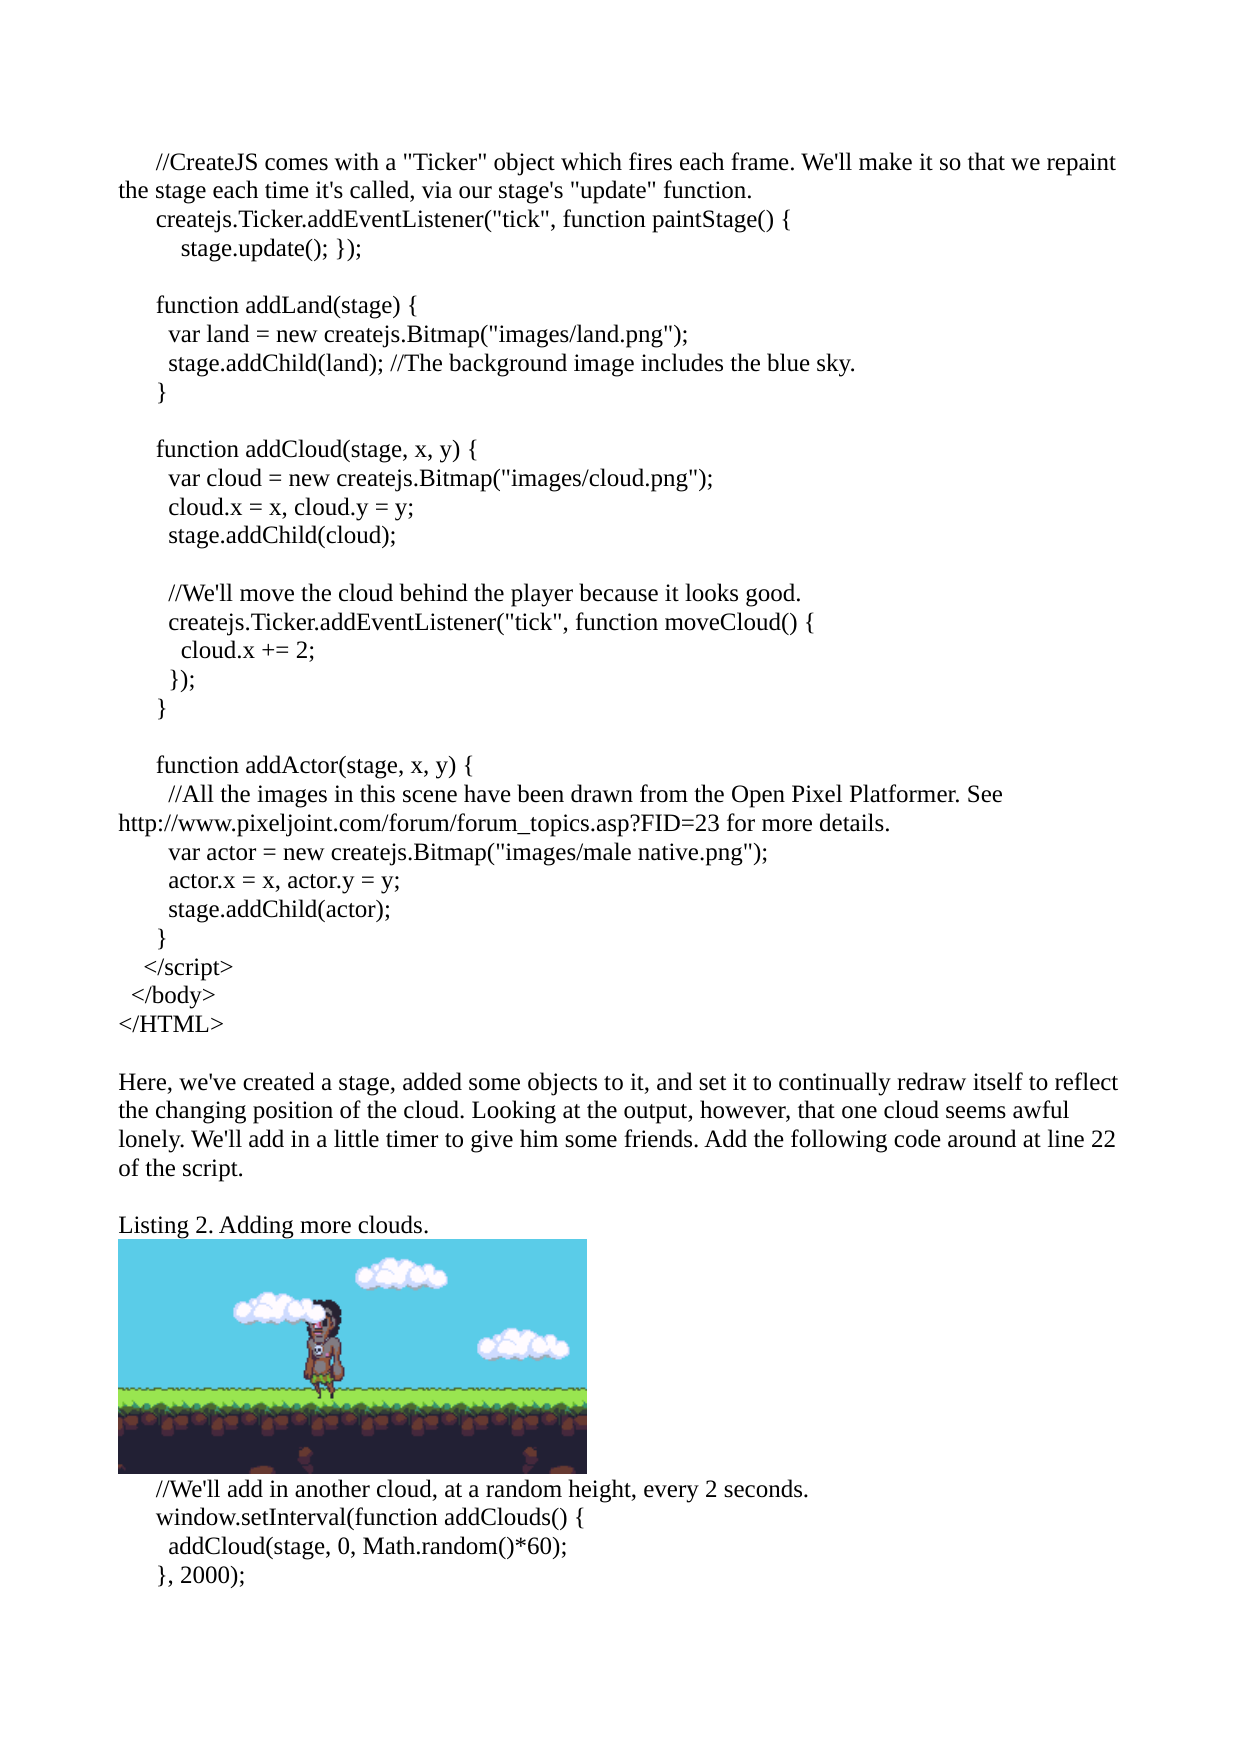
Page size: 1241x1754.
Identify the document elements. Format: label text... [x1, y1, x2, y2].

text stage.addChild(land); //The background image includes the blue sky. [118, 348, 1122, 377]
text var land = new createjs.Bitmap("images/land.png"); [118, 319, 1122, 348]
text actor.x = x, actor.y = y; [118, 866, 1122, 894]
text </body> [118, 981, 1122, 1009]
text stage.addChild(actor); [118, 894, 1122, 923]
text addCloud(stage, 0, Math.random()*60); [118, 1531, 1122, 1560]
text }); [118, 664, 1122, 693]
text Here, we've created a stage, added some objects to it, and set it to continually redraw itself to reflect the changing position of the cloud. Looking at the output, however, that one cloud seems awful lonely. We'll add in a little timer to give him some friends. Add the following code around at line 22 of the script. [118, 1067, 1122, 1182]
text stage.update(); }); [118, 233, 1122, 262]
text </script> [118, 952, 1122, 981]
text stage.addChild(cloud); [118, 521, 1122, 549]
text } [118, 377, 1122, 406]
picture [118, 1239, 587, 1474]
text //We'll move the cloud behind the player because it looks good. [118, 578, 1122, 607]
text function addLand(stage) { [118, 291, 1122, 319]
text } [118, 923, 1122, 952]
text </HTML> [118, 1009, 1122, 1038]
text //We'll add in another cloud, at a random height, every 2 seconds. [118, 1239, 1122, 1502]
text }, 2000); [118, 1560, 1122, 1589]
text //CreateJS comes with a "Ticker" object which fires each frame. We'll make it so that we repaint the stage each time it's called, via our stage's "update" function. [118, 147, 1122, 204]
text function addActor(stage, x, y) { [118, 751, 1122, 779]
text Listing 2. Adding more clouds. [118, 1211, 1122, 1239]
text createjs.Ticker.addEventListener("tick", function moveCloud() { [118, 607, 1122, 636]
text cloud.x = x, cloud.y = y; [118, 492, 1122, 521]
text var actor = new createjs.Bitmap("images/male native.png"); [118, 837, 1122, 866]
text function addCloud(stage, x, y) { [118, 434, 1122, 463]
text var cloud = new createjs.Bitmap("images/cloud.png"); [118, 463, 1122, 492]
text cloud.x += 2; [118, 636, 1122, 664]
text window.setInterval(function addClouds() { [118, 1502, 1122, 1531]
text } [118, 693, 1122, 722]
text createjs.Ticker.addEventListener("tick", function paintStage() { [118, 204, 1122, 233]
text //All the images in this scene have been drawn from the Open Pixel Platformer. See http://www.pixeljoint.com/forum/forum_topics.asp?FID=23 for more details. [118, 779, 1122, 837]
